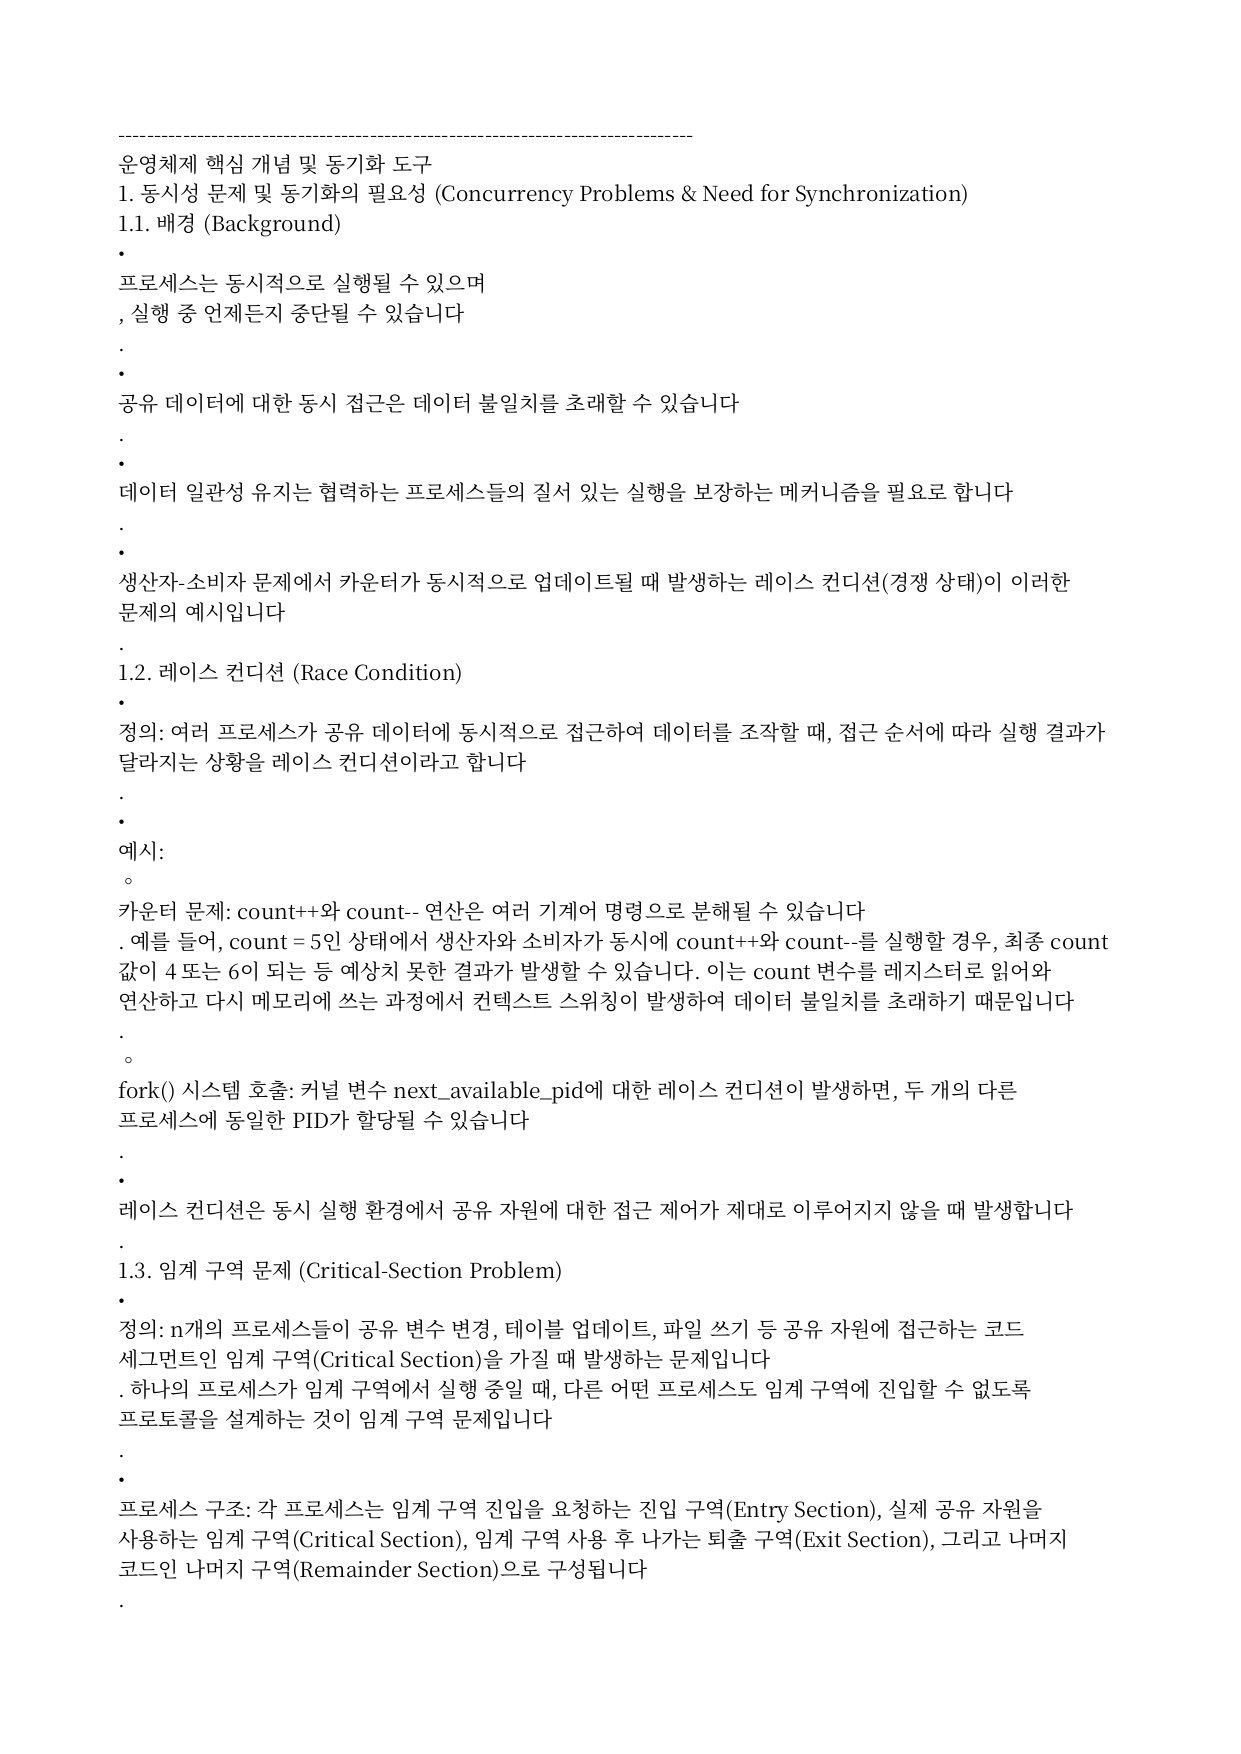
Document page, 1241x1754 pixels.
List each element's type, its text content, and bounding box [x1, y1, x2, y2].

text . [118, 1224, 1122, 1254]
text 운영체제 핵심 개념 및 동기화 도구 [118, 148, 1122, 178]
text 프로세스 구조: 각 프로세스는 임계 구역 진입을 요청하는 진입 구역(Entry Section), 실제 공유 자원을 사용하는 임계 구역(Critical Section), 임계 구역 사용 후 나가는 퇴출 구역(Exit Section), 그리고 나머지 코드인 나머지 구역(Remainder Section)으로 구성됩니다 [118, 1493, 1122, 1583]
text 레이스 컨디션은 동시 실행 환경에서 공유 자원에 대한 접근 제어가 제대로 이루어지지 않을 때 발생합니다 [118, 1194, 1122, 1224]
text 공유 데이터에 대한 동시 접근은 데이터 불일치를 초래할 수 있습니다 [118, 387, 1122, 417]
text . 예를 들어, count = 5인 상태에서 생산자와 소비자가 동시에 count++와 count--를 실행할 경우, 최종 count 값이 4 또는 6이 되는 등 예상치 못한 결과가 발생할 수 있습니다. 이는 count 변수를 레지스터로 읽어와 연산하고 다시 메모리에 쓰는 과정에서 컨텍스트 스위칭이 발생하여 데이터 불일치를 초래하기 때문입니다 [118, 925, 1122, 1015]
text . [118, 417, 1122, 447]
text • [118, 1463, 1122, 1493]
text 1.2. 레이스 컨디션 (Race Condition) [118, 656, 1122, 686]
text . [118, 1134, 1122, 1164]
text • [118, 1164, 1122, 1194]
text fork() 시스템 호출: 커널 변수 next_available_pid에 대한 레이스 컨디션이 발생하면, 두 개의 다른 프로세스에 동일한 PID가 할당될 수 있습니다 [118, 1075, 1122, 1134]
text . [118, 776, 1122, 806]
text • [118, 537, 1122, 567]
text 예시: [118, 836, 1122, 866]
text 정의: 여러 프로세스가 공유 데이터에 동시적으로 접근하여 데이터를 조작할 때, 접근 순서에 따라 실행 결과가 달라지는 상황을 레이스 컨디션이라고 합니다 [118, 716, 1122, 776]
text . [118, 626, 1122, 656]
text 생산자-소비자 문제에서 카운터가 동시적으로 업데이트될 때 발생하는 레이스 컨디션(경쟁 상태)이 이러한 문제의 예시입니다 [118, 567, 1122, 626]
text 1.3. 임계 구역 문제 (Critical-Section Problem) [118, 1254, 1122, 1284]
text • [118, 1284, 1122, 1314]
text . [118, 1583, 1122, 1613]
text ◦ [118, 1045, 1122, 1075]
text , 실행 중 언제든지 중단될 수 있습니다 [118, 297, 1122, 327]
text • [118, 357, 1122, 387]
text 데이터 일관성 유지는 협력하는 프로세스들의 질서 있는 실행을 보장하는 메커니즘을 필요로 합니다 [118, 477, 1122, 507]
text . [118, 1433, 1122, 1463]
text . [118, 1015, 1122, 1045]
text . [118, 507, 1122, 537]
text ◦ [118, 866, 1122, 895]
text • [118, 447, 1122, 477]
text • [118, 806, 1122, 836]
text 1.1. 배경 (Background) [118, 208, 1122, 238]
text 카운터 문제: count++와 count-- 연산은 여러 기계어 명령으로 분해될 수 있습니다 [118, 895, 1122, 925]
text • [118, 686, 1122, 716]
text 1. 동시성 문제 및 동기화의 필요성 (Concurrency Problems & Need for Synchronization) [118, 178, 1122, 208]
text 정의: n개의 프로세스들이 공유 변수 변경, 테이블 업데이트, 파일 쓰기 등 공유 자원에 접근하는 코드 세그먼트인 임계 구역(Critical Section)을 가질 때 발생하는 문제입니다 [118, 1314, 1122, 1374]
text 프로세스는 동시적으로 실행될 수 있으며 [118, 268, 1122, 297]
text -------------------------------------------------------------------------------- [118, 118, 1122, 148]
text • [118, 238, 1122, 268]
text . 하나의 프로세스가 임계 구역에서 실행 중일 때, 다른 어떤 프로세스도 임계 구역에 진입할 수 없도록 프로토콜을 설계하는 것이 임계 구역 문제입니다 [118, 1374, 1122, 1433]
text . [118, 327, 1122, 357]
